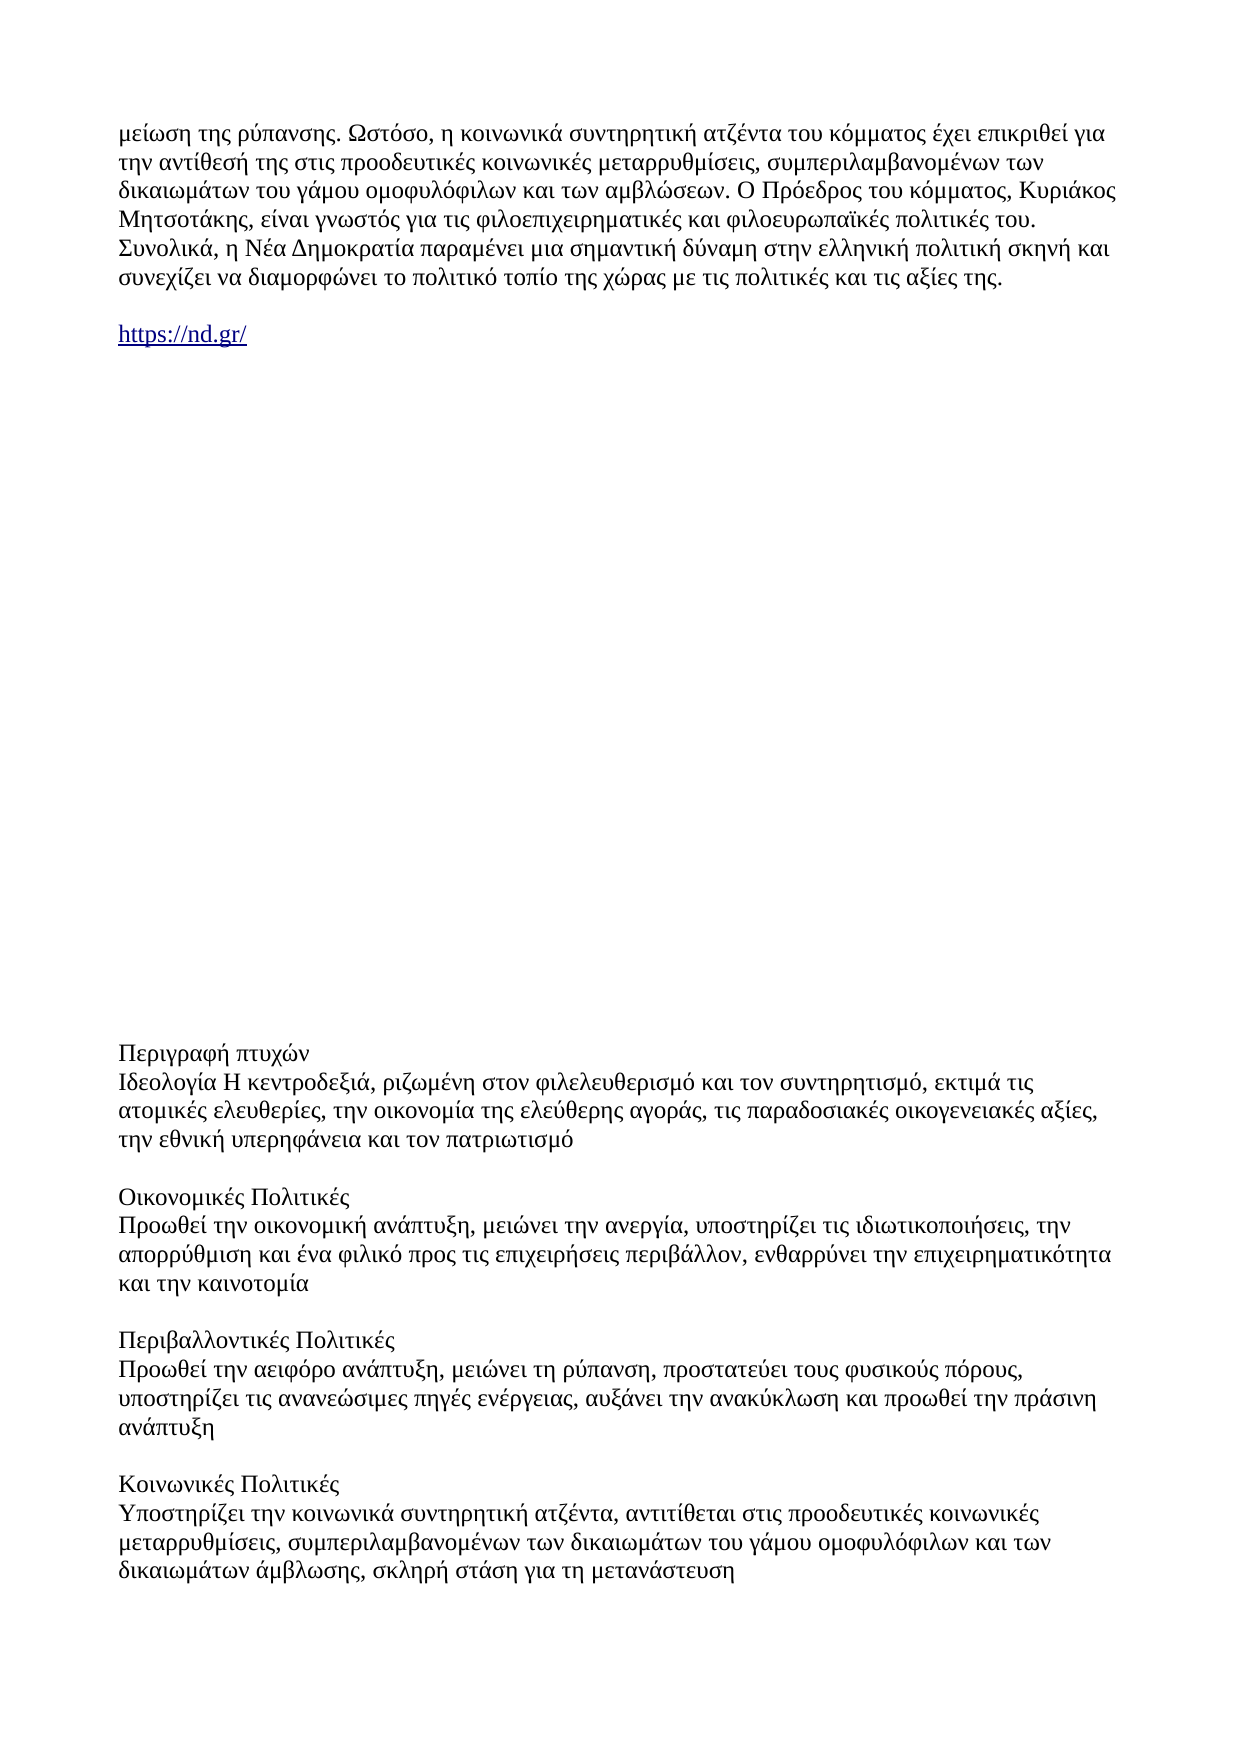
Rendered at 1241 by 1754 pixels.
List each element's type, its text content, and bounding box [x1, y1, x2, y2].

text Περιβαλλοντικές Πολιτικές [118, 1326, 1122, 1354]
text Υποστηρίζει την κοινωνικά συντηρητική ατζέντα, αντιτίθεται στις προοδευτικές κοινωνικές μεταρρυθμίσεις, συμπεριλαμβανομένων των δικαιωμάτων του γάμου ομοφυλόφιλων και των δικαιωμάτων άμβλωσης, σκληρή στάση για τη μετανάστευση [118, 1498, 1122, 1584]
text Περιγραφή πτυχών [118, 1038, 1122, 1067]
text https://nd.gr/ [118, 319, 1122, 348]
text Οικονομικές Πολιτικές [118, 1182, 1122, 1211]
text Προωθεί την αειφόρο ανάπτυξη, μειώνει τη ρύπανση, προστατεύει τους φυσικούς πόρους, υποστηρίζει τις ανανεώσιμες πηγές ενέργειας, αυξάνει την ανακύκλωση και προωθεί την πράσινη ανάπτυξη [118, 1354, 1122, 1441]
text Ιδεολογία Η κεντροδεξιά, ριζωμένη στον φιλελευθερισμό και τον συντηρητισμό, εκτιμά τις ατομικές ελευθερίες, την οικονομία της ελεύθερης αγοράς, τις παραδοσιακές οικογενειακές αξίες, την εθνική υπερηφάνεια και τον πατριωτισμό [118, 1067, 1122, 1153]
text Κοινωνικές Πολιτικές [118, 1469, 1122, 1498]
text Προωθεί την οικονομική ανάπτυξη, μειώνει την ανεργία, υποστηρίζει τις ιδιωτικοποιήσεις, την απορρύθμιση και ένα φιλικό προς τις επιχειρήσεις περιβάλλον, ενθαρρύνει την επιχειρηματικότητα και την καινοτομία [118, 1211, 1122, 1297]
text μείωση της ρύπανσης. Ωστόσο, η κοινωνικά συντηρητική ατζέντα του κόμματος έχει επικριθεί για την αντίθεσή της στις προοδευτικές κοινωνικές μεταρρυθμίσεις, συμπεριλαμβανομένων των δικαιωμάτων του γάμου ομοφυλόφιλων και των αμβλώσεων. Ο Πρόεδρος του κόμματος, Κυριάκος Μητσοτάκης, είναι γνωστός για τις φιλοεπιχειρηματικές και φιλοευρωπαϊκές πολιτικές του. Συνολικά, η Νέα Δημοκρατία παραμένει μια σημαντική δύναμη στην ελληνική πολιτική σκηνή και συνεχίζει να διαμορφώνει το πολιτικό τοπίο της χώρας με τις πολιτικές και τις αξίες της. [118, 118, 1122, 291]
